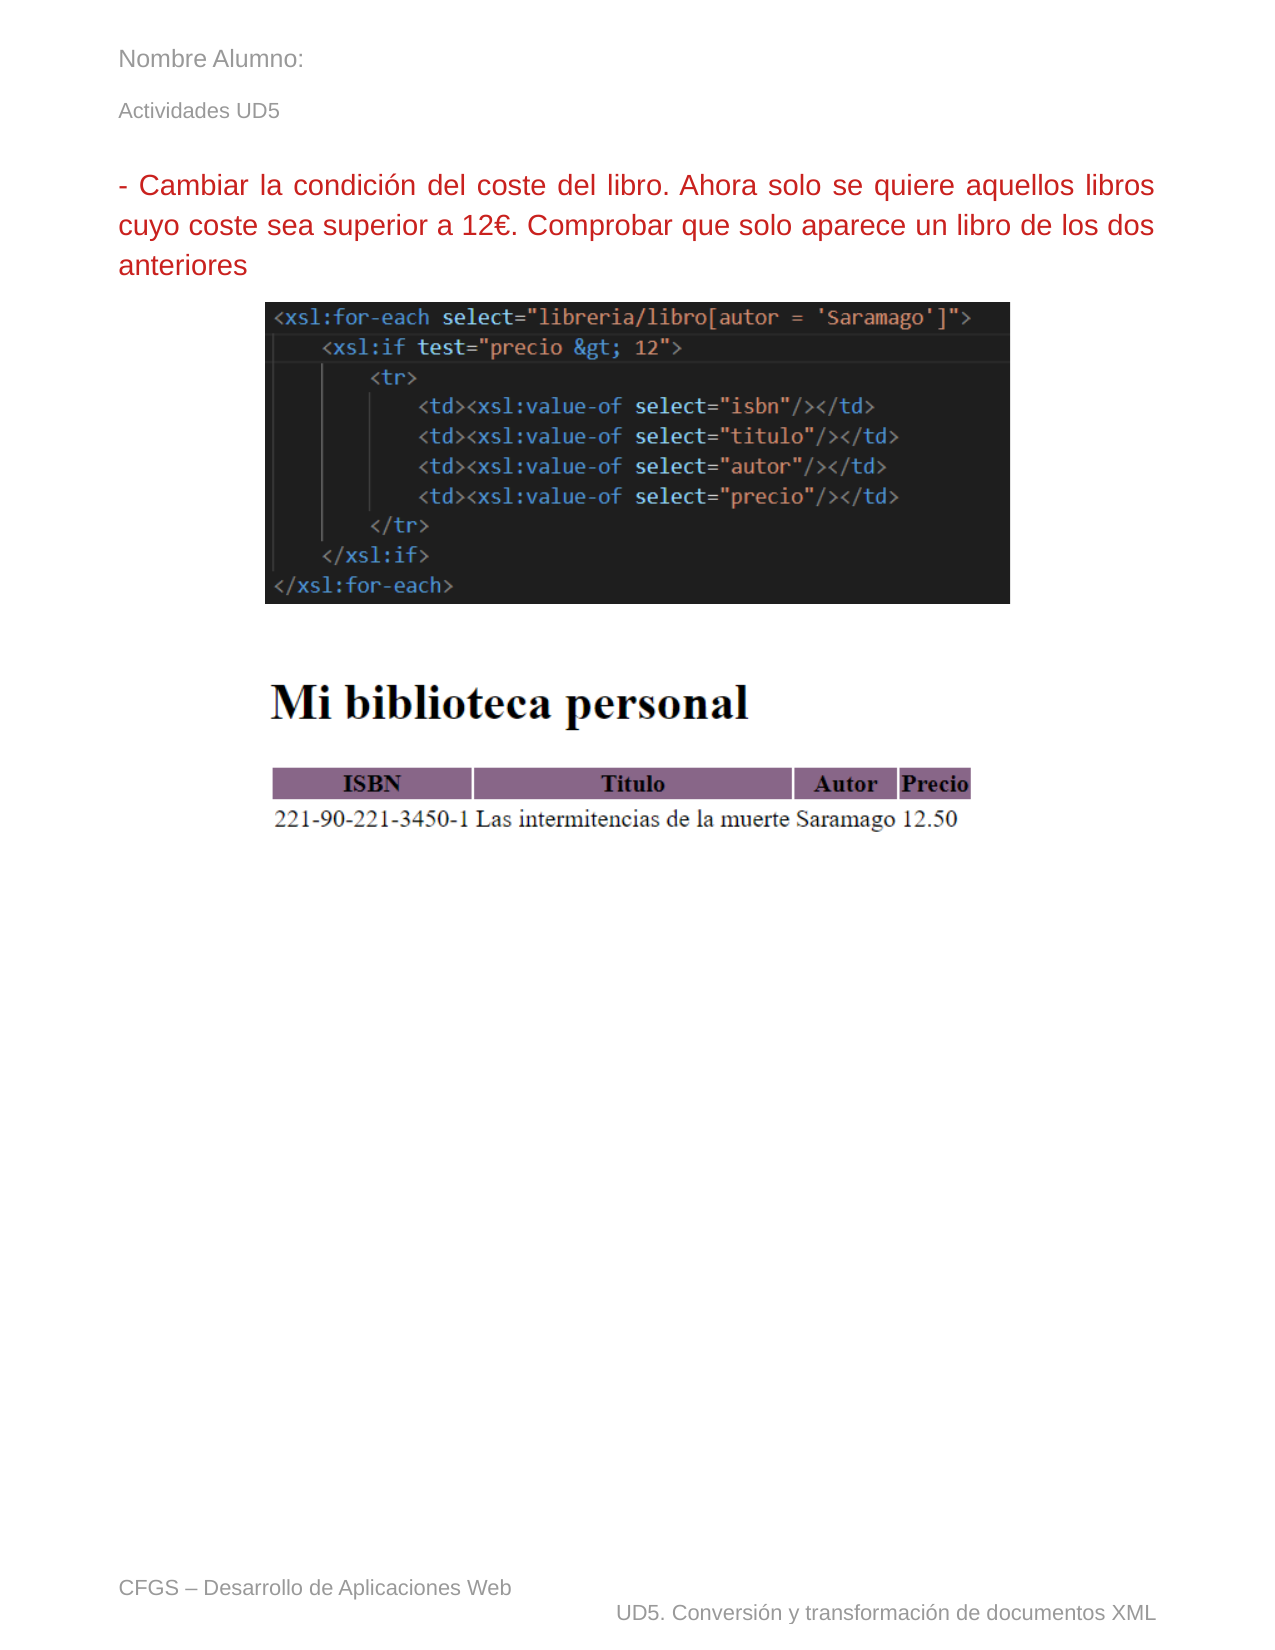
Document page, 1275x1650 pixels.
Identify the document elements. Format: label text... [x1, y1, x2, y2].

text - Cambiar la condición del coste del libro. Ahora solo se quiere aquellos libros cuyo coste sea superior a 12€. Comprobar que solo aparece un libro de los dos anteriores [118, 167, 1157, 281]
picture [265, 302, 1011, 604]
picture [264, 665, 1011, 862]
